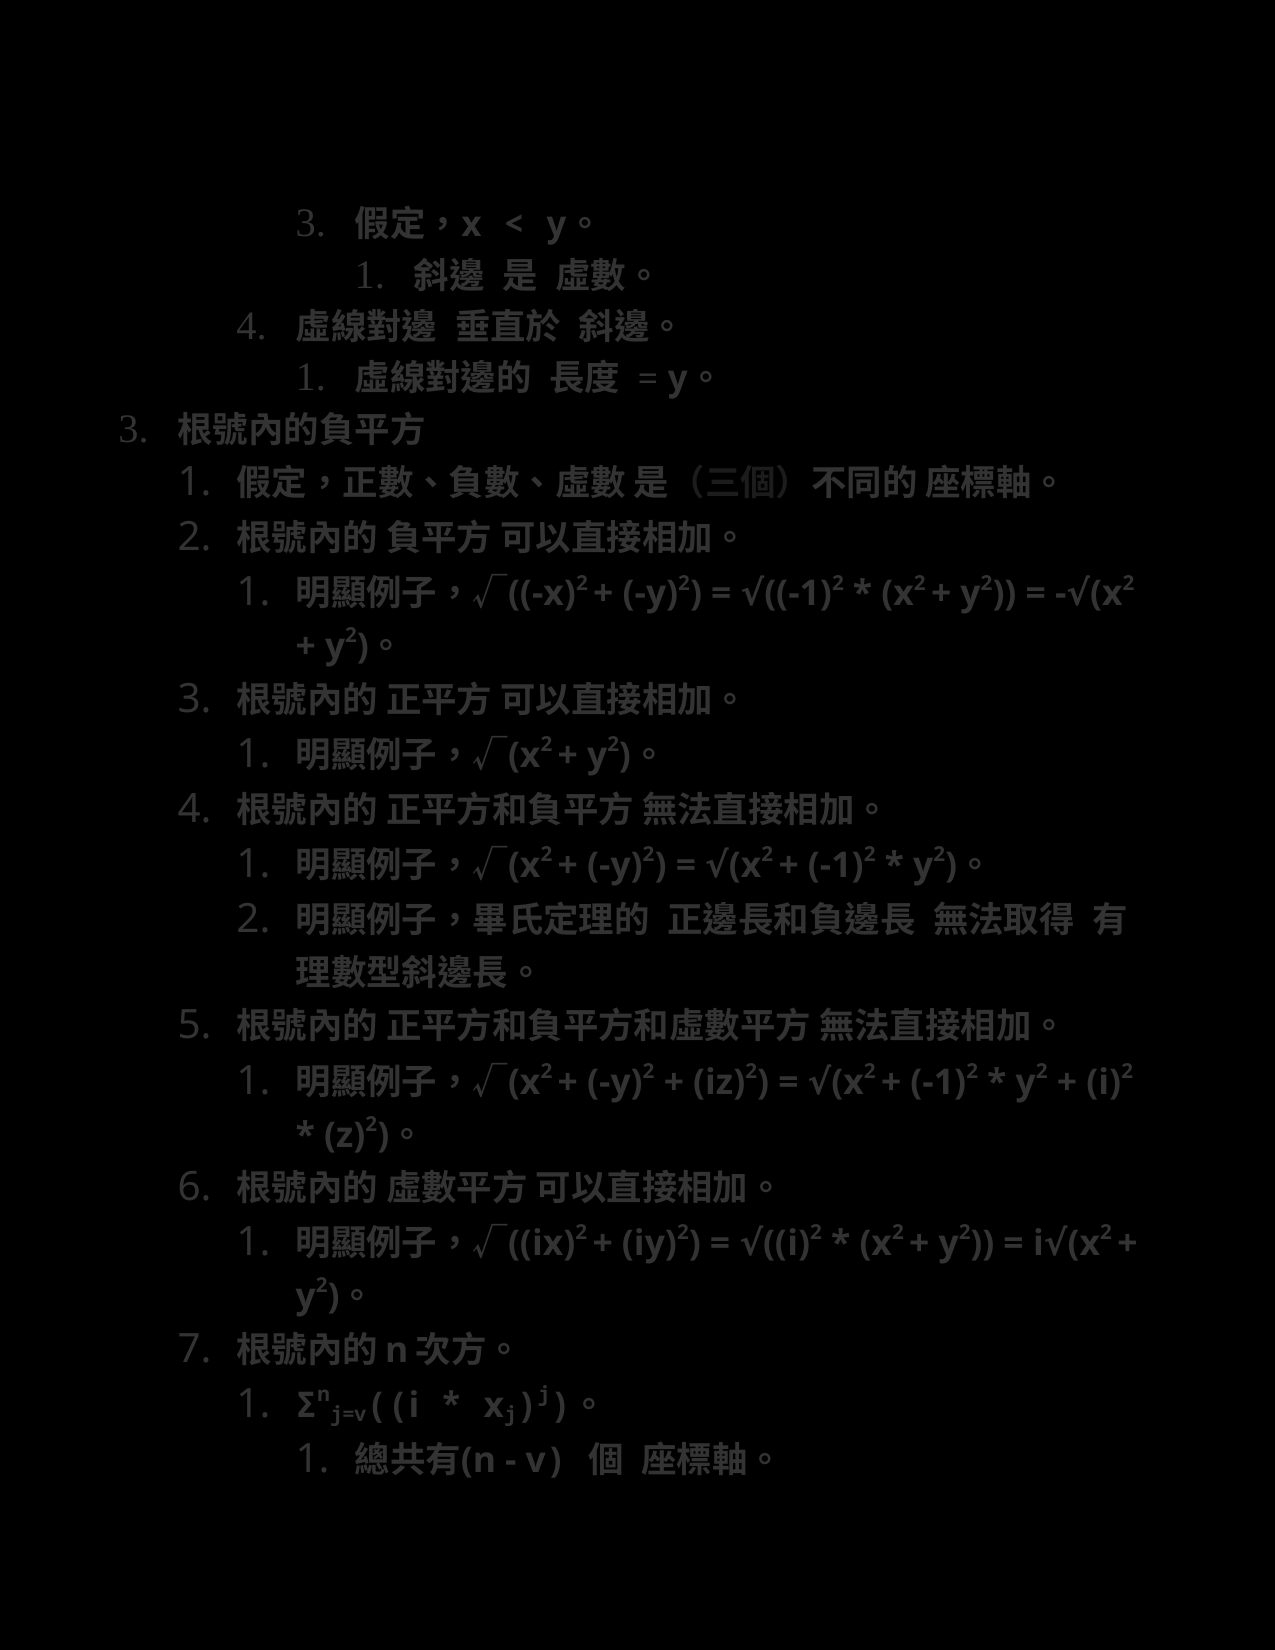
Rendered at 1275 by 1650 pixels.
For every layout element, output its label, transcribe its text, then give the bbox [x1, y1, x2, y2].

list 斜邊 是 虛數。 [354, 247, 1157, 298]
list 虛線對邊的 長度 = y。 [295, 350, 1157, 401]
list 根號內的 正平方和負平方和虛數平方 無法直接相加。 [177, 996, 1157, 1051]
list 根號內的 正平方 可以直接相加。 [177, 669, 1157, 724]
list 假定，x < y。 [295, 196, 1157, 247]
list 根號內的 虛數平方 可以直接相加。 [177, 1157, 1157, 1212]
list 根號內的n次方。 [177, 1319, 1157, 1374]
list 明顯例子，√(x2 + (-y)2) = √(x2 + (-1)2 * y2)。 [236, 834, 1157, 889]
list 假定，正數、負數、虛數 是（三個）不同的 座標軸。 [177, 452, 1157, 507]
list 明顯例子，畢氏定理的 正邊長和負邊長 無法取得 有理數型斜邊長。 [236, 889, 1157, 996]
list 根號內的負平方 [118, 401, 1157, 452]
list 明顯例子，√(x2 + y2)。 [236, 724, 1157, 779]
list 根號內的 正平方和負平方 無法直接相加。 [177, 779, 1157, 834]
list 明顯例子，√((ix)2 + (iy)2) = √((i)2 * (x2 + y2)) = i√(x2 + y2)。 [236, 1212, 1157, 1319]
list 根號內的 負平方 可以直接相加。 [177, 507, 1157, 562]
list 總共有(n - v) 個 座標軸。 [295, 1429, 1157, 1484]
list 虛線對邊 垂直於 斜邊。 [236, 298, 1157, 350]
list 明顯例子，√(x2 + (-y)2 + (iz)2) = √(x2 + (-1)2 * y2 + (i)2 * (z)2)。 [236, 1051, 1157, 1157]
list Σnj=v((i * xj)j)。 [236, 1374, 1157, 1429]
list 明顯例子，√((-x)2 + (-y)2) = √((-1)2 * (x2 + y2)) = -√(x2 + y2)。 [236, 562, 1157, 669]
